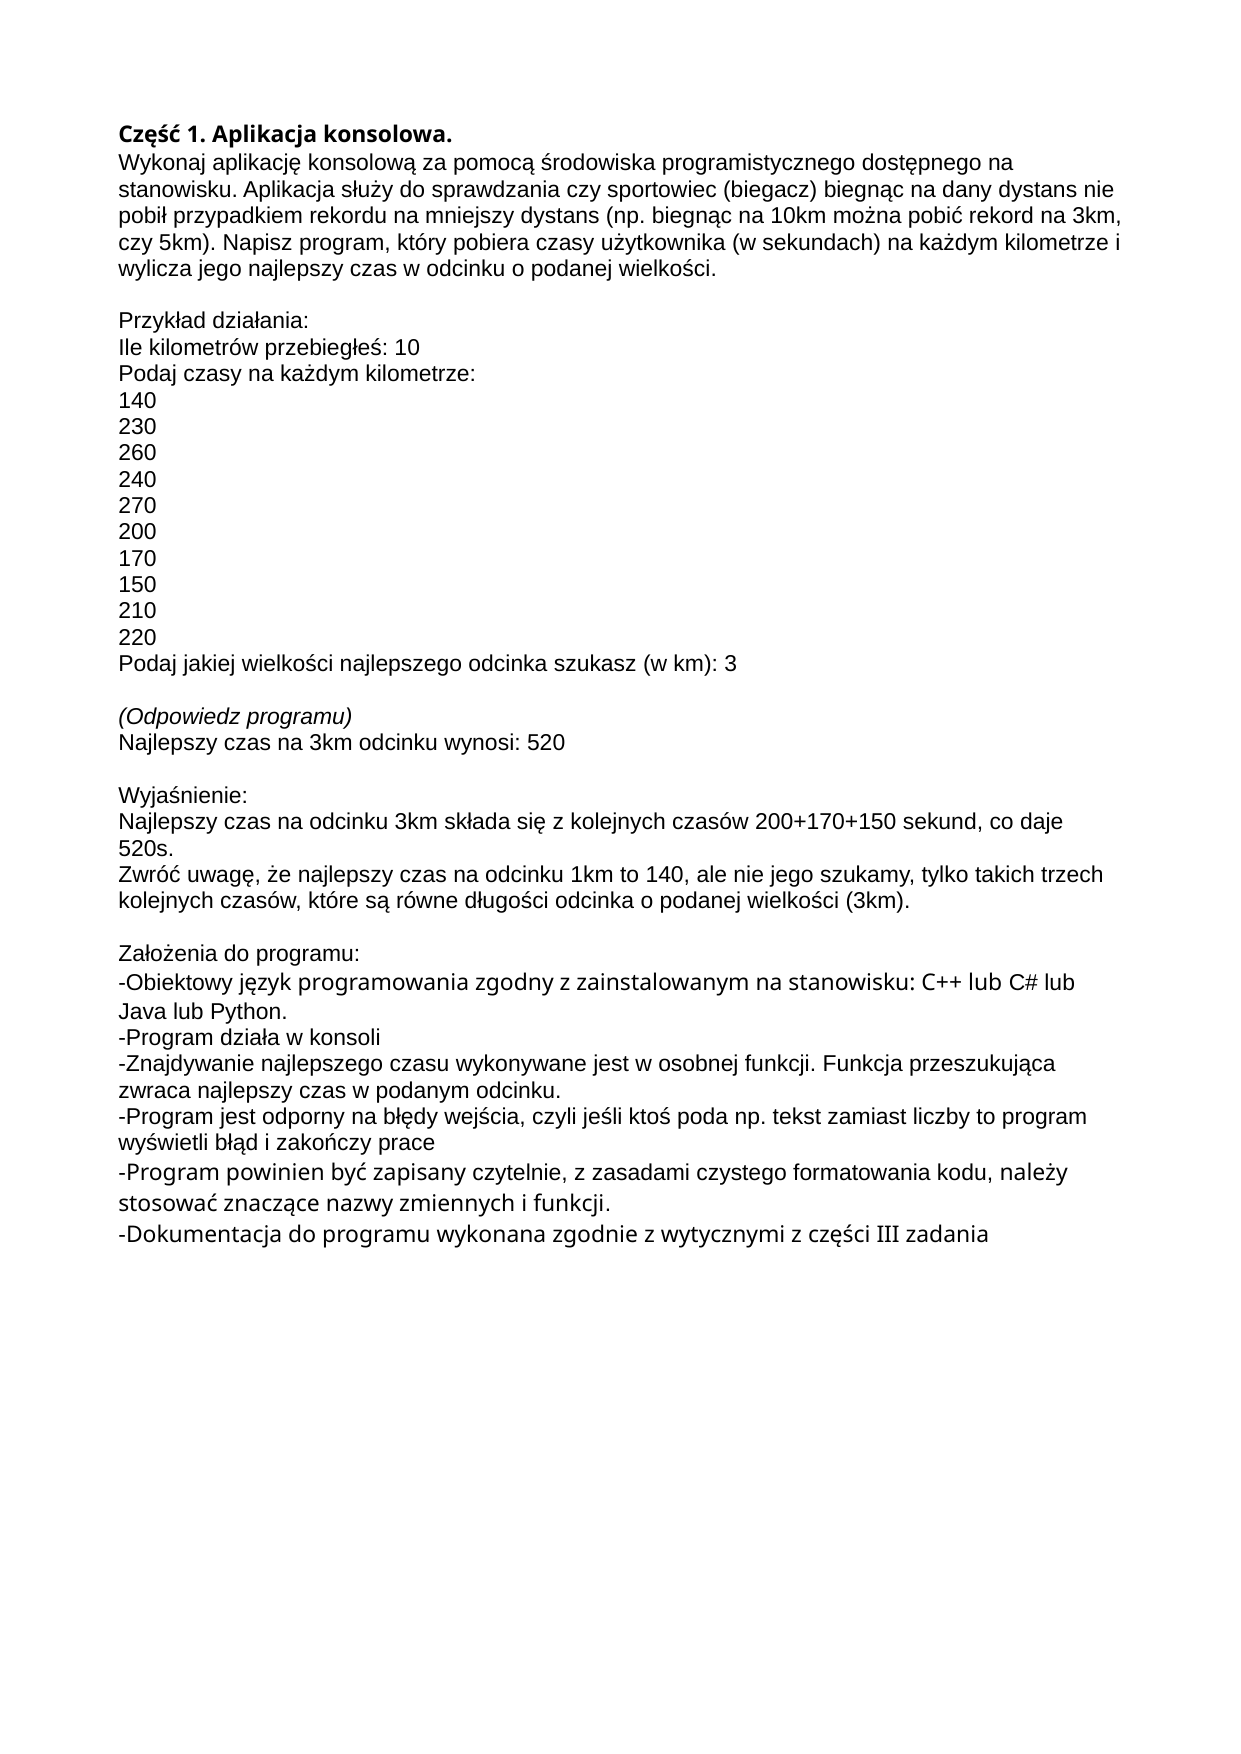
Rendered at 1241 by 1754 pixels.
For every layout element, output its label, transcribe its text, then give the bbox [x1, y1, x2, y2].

text Najlepszy czas na odcinku 3km składa się z kolejnych czasów 200+170+150 sekund, co daje 520s. [118, 808, 1122, 861]
text 270 [118, 492, 1122, 518]
text 240 [118, 466, 1122, 492]
text 150 [118, 571, 1122, 597]
text Założenia do programu: [118, 940, 1122, 966]
text 260 [118, 439, 1122, 466]
text -Znajdywanie najlepszego czasu wykonywane jest w osobnej funkcji. Funkcja przeszukująca zwraca najlepszy czas w podanym odcinku. [118, 1050, 1122, 1103]
text 230 [118, 413, 1122, 439]
text 200 [118, 518, 1122, 545]
text 220 [118, 624, 1122, 650]
text Wyjaśnienie: [118, 782, 1122, 808]
text -Program powinien być zapisany czytelnie, z zasadami czystego formatowania kodu, należy stosować znaczące nazwy zmiennych i funkcji. [118, 1156, 1122, 1218]
text Podaj jakiej wielkości najlepszego odcinka szukasz (w km): 3 [118, 650, 1122, 676]
text Ile kilometrów przebiegłeś: 10 [118, 334, 1122, 360]
text Najlepszy czas na 3km odcinku wynosi: 520 [118, 729, 1122, 756]
text Podaj czasy na każdym kilometrze: [118, 360, 1122, 387]
text -Program jest odporny na błędy wejścia, czyli jeśli ktoś poda np. tekst zamiast liczby to program wyświetli błąd i zakończy prace [118, 1103, 1122, 1156]
text -Obiektowy język programowania zgodny z zainstalowanym na stanowisku: C++ lub C# lub Java lub Python. [118, 966, 1122, 1024]
text Część 1. Aplikacja konsolowa. [118, 118, 1122, 149]
text -Dokumentacja do programu wykonana zgodnie z wytycznymi z części III zadania [118, 1218, 1122, 1249]
text 170 [118, 545, 1122, 571]
text 140 [118, 387, 1122, 413]
text 210 [118, 597, 1122, 624]
text -Program działa w konsoli [118, 1024, 1122, 1050]
text Zwróć uwagę, że najlepszy czas na odcinku 1km to 140, ale nie jego szukamy, tylko takich trzech kolejnych czasów, które są równe długości odcinka o podanej wielkości (3km). [118, 861, 1122, 914]
text Wykonaj aplikację konsolową za pomocą środowiska programistycznego dostępnego na stanowisku. Aplikacja służy do sprawdzania czy sportowiec (biegacz) biegnąc na dany dystans nie pobił przypadkiem rekordu na mniejszy dystans (np. biegnąc na 10km można pobić rekord na 3km, czy 5km). Napisz program, który pobiera czasy użytkownika (w sekundach) na każdym kilometrze i wylicza jego najlepszy czas w odcinku o podanej wielkości. Przykład działania: [118, 149, 1122, 334]
text (Odpowiedz programu) [118, 703, 1122, 729]
